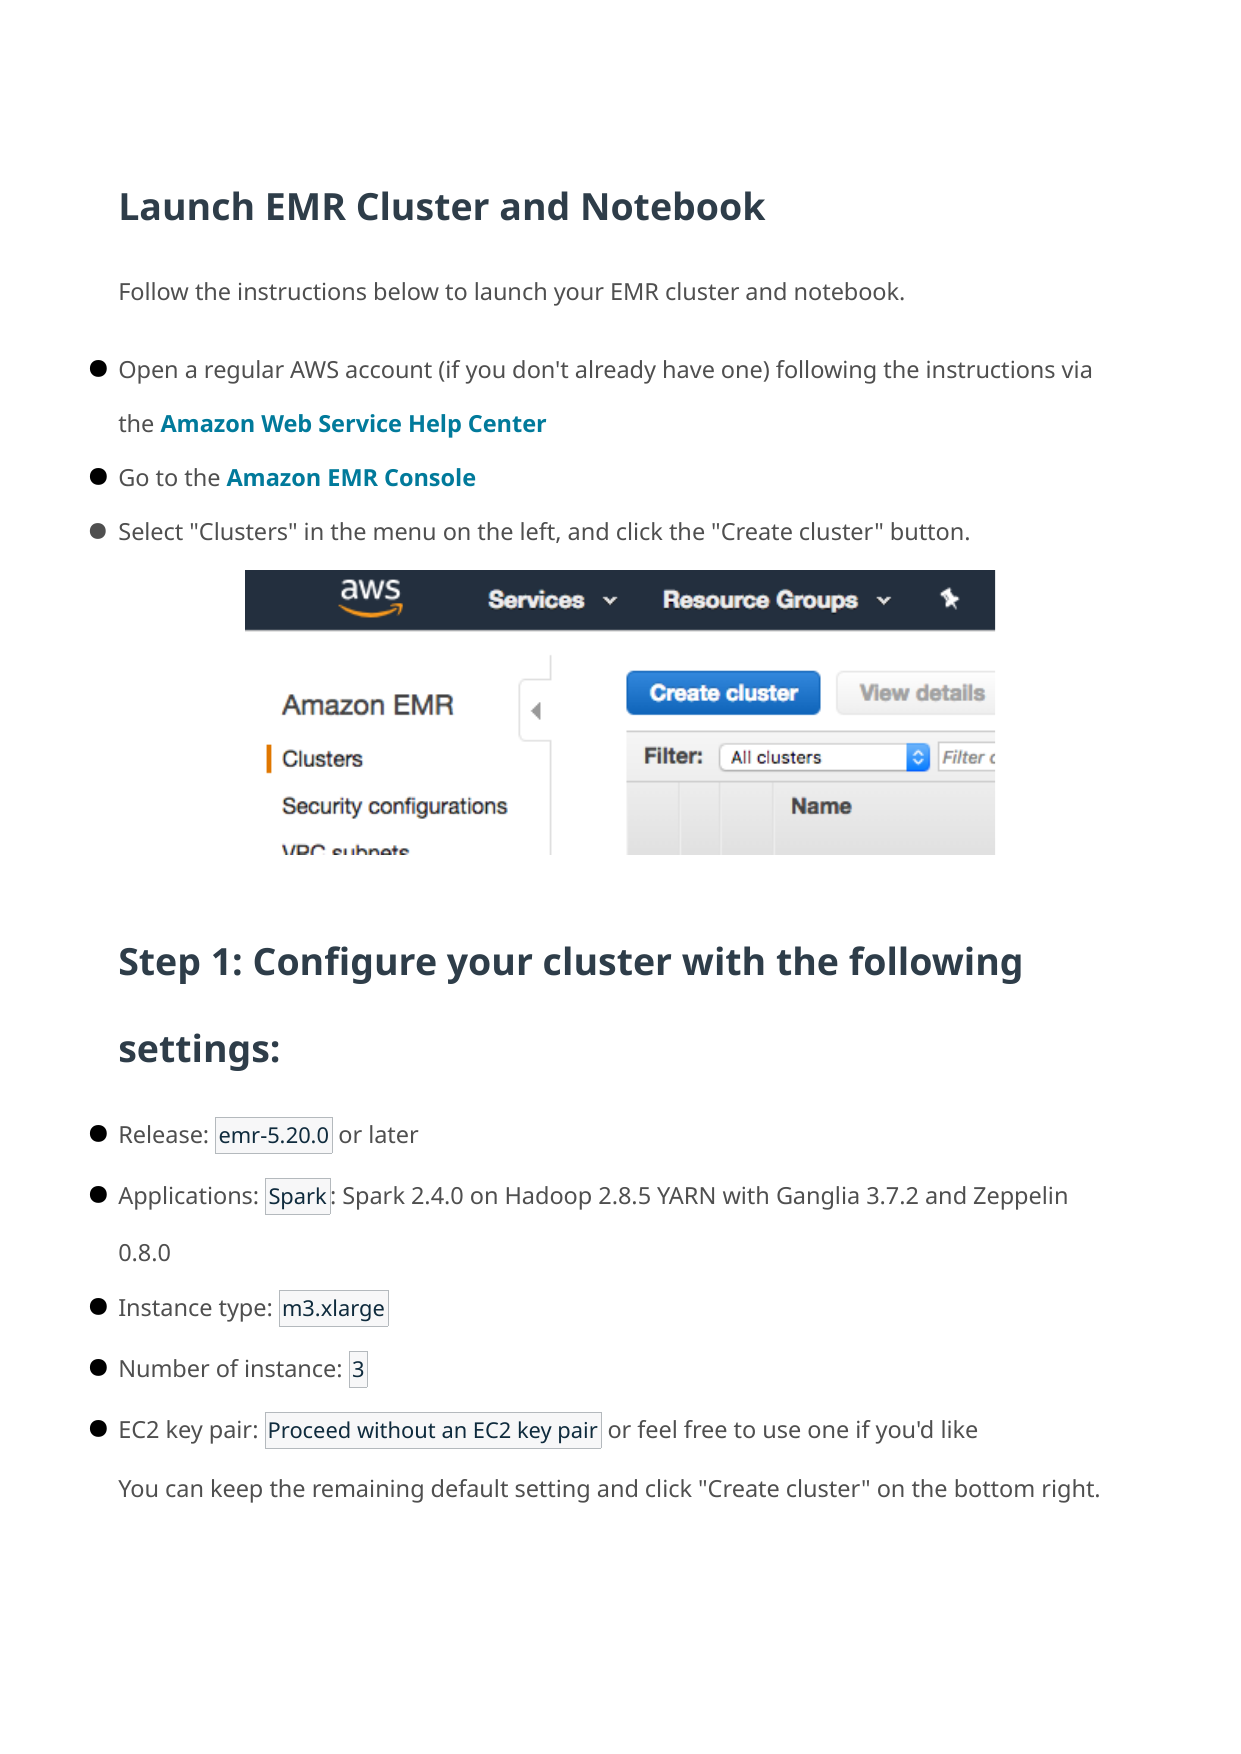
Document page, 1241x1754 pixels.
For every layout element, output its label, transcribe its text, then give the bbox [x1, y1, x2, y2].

list Release: [118, 1117, 215, 1153]
picture [245, 570, 995, 855]
list emr-5.20.0 [216, 1118, 332, 1153]
subtitle Launch EMR Cluster and Notebook [118, 181, 1122, 232]
list EC2 key pair: [118, 1412, 265, 1448]
list Open a regular AWS account (if you don't already have one) following the instructions via the Amazon Web Service Help Center [118, 353, 1122, 439]
subtitle Step 1: Configure your cluster with the following settings: [118, 936, 1122, 1073]
text Follow the instructions below to launch your EMR cluster and notebook. [118, 275, 1122, 307]
list 3 [350, 1352, 367, 1387]
list Number of instance: [118, 1351, 349, 1387]
list or later [333, 1117, 1122, 1153]
list Go to the Amazon EMR Console [118, 461, 1122, 493]
list Proceed without an EC2 key pair [266, 1413, 601, 1448]
text You can keep the remaining default setting and click "Create cluster" on the bottom right. [118, 1473, 1122, 1505]
list Applications: Spark: Spark 2.4.0 on Hadoop 2.8.5 YARN with Ganglia 3.7.2 and Zeppelin 0.8.0 [118, 1178, 1122, 1268]
list or feel free to use one if you'd like [602, 1412, 1122, 1448]
list [368, 1351, 1122, 1387]
list m3.xlarge [280, 1291, 388, 1326]
list Select "Clusters" in the menu on the left, and click the "Create cluster" button. [118, 516, 1122, 548]
list [389, 1290, 1122, 1326]
list Instance type: [118, 1290, 279, 1326]
